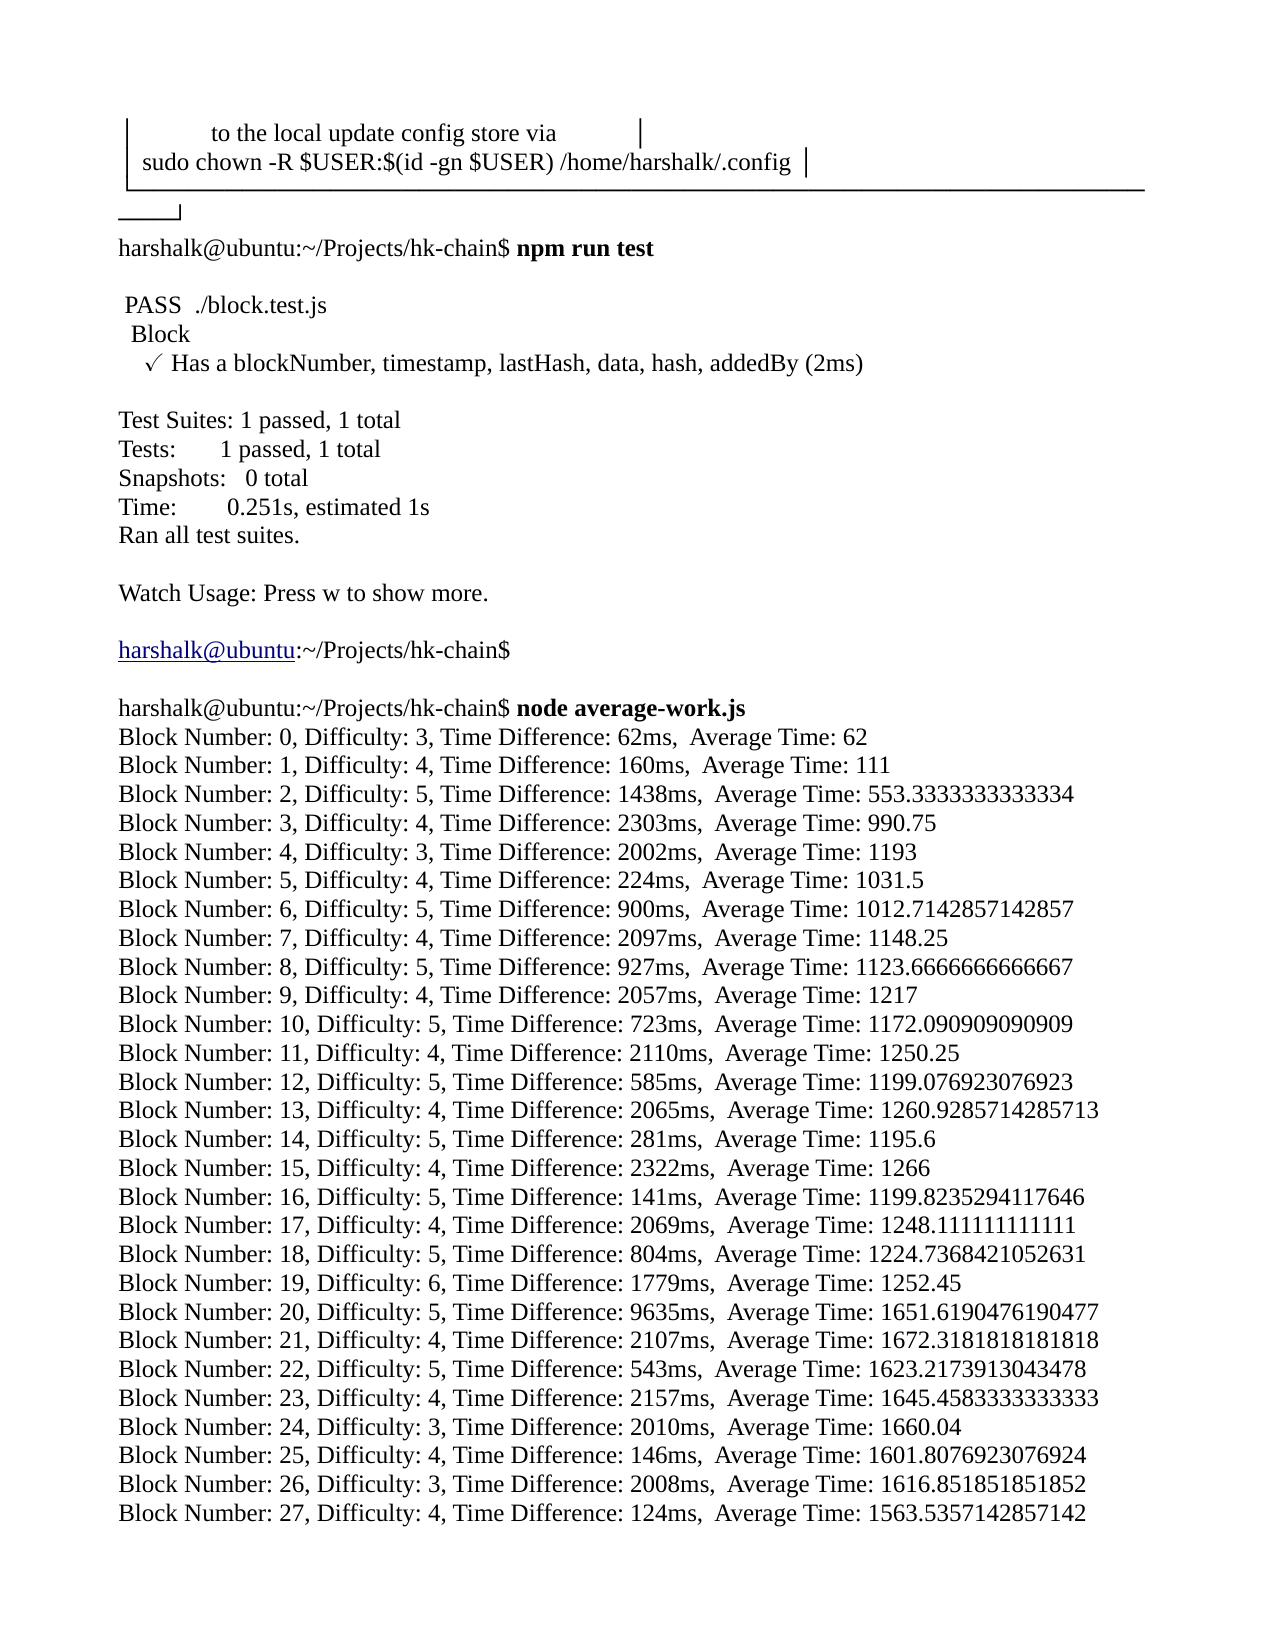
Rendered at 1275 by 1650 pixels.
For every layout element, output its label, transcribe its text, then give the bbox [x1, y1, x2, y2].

text Block Number: 21, Difficulty: 4, Time Difference: 2107ms, Average Time: 1672.3181818181818 [118, 1326, 1157, 1354]
text harshalk@ubuntu:~/Projects/hk-chain$ node average-work.js [118, 693, 1157, 722]
text Snapshots: 0 total [118, 463, 1157, 492]
text Block Number: 9, Difficulty: 4, Time Difference: 2057ms, Average Time: 1217 [118, 981, 1157, 1009]
text harshalk@ubuntu:~/Projects/hk-chain$ npm run test [118, 233, 1157, 262]
text Block Number: 7, Difficulty: 4, Time Difference: 2097ms, Average Time: 1148.25 [118, 923, 1157, 952]
text Ran all test suites. [118, 521, 1157, 549]
text Block Number: 5, Difficulty: 4, Time Difference: 224ms, Average Time: 1031.5 [118, 866, 1157, 894]
text Block Number: 4, Difficulty: 3, Time Difference: 2002ms, Average Time: 1193 [118, 837, 1157, 866]
text ✓ Has a blockNumber, timestamp, lastHash, data, hash, addedBy (2ms) [118, 348, 1157, 377]
text └────────────────────────────────────────────────────────────┘ [118, 176, 1157, 233]
text Block Number: 2, Difficulty: 5, Time Difference: 1438ms, Average Time: 553.3333333333334 [118, 779, 1157, 808]
text Block Number: 16, Difficulty: 5, Time Difference: 141ms, Average Time: 1199.8235294117646 [118, 1182, 1157, 1211]
text Block Number: 10, Difficulty: 5, Time Difference: 723ms, Average Time: 1172.090909090909 [118, 1009, 1157, 1038]
text Block Number: 1, Difficulty: 4, Time Difference: 160ms, Average Time: 111 [118, 751, 1157, 779]
text Watch Usage: Press w to show more. [118, 578, 1157, 607]
text Block [118, 319, 1157, 348]
text Block Number: 26, Difficulty: 3, Time Difference: 2008ms, Average Time: 1616.851851851852 [118, 1469, 1157, 1498]
text Block Number: 11, Difficulty: 4, Time Difference: 2110ms, Average Time: 1250.25 [118, 1038, 1157, 1067]
text Block Number: 15, Difficulty: 4, Time Difference: 2322ms, Average Time: 1266 [118, 1153, 1157, 1182]
text Block Number: 19, Difficulty: 6, Time Difference: 1779ms, Average Time: 1252.45 [118, 1268, 1157, 1297]
text Block Number: 22, Difficulty: 5, Time Difference: 543ms, Average Time: 1623.2173913043478 [118, 1354, 1157, 1383]
text │ sudo chown -R $USER:$(id -gn $USER) /home/harshalk/.config │ [807, 147, 1157, 176]
text Time: 0.251s, estimated 1s [118, 492, 1157, 521]
text Block Number: 8, Difficulty: 5, Time Difference: 927ms, Average Time: 1123.6666666666667 [118, 952, 1157, 981]
text Block Number: 24, Difficulty: 3, Time Difference: 2010ms, Average Time: 1660.04 [118, 1412, 1157, 1441]
text Block Number: 25, Difficulty: 4, Time Difference: 146ms, Average Time: 1601.8076923076924 [118, 1441, 1157, 1469]
text Block Number: 18, Difficulty: 5, Time Difference: 804ms, Average Time: 1224.7368421052631 [118, 1239, 1157, 1268]
text Block Number: 12, Difficulty: 5, Time Difference: 585ms, Average Time: 1199.076923076923 [118, 1067, 1157, 1096]
text Block Number: 0, Difficulty: 3, Time Difference: 62ms, Average Time: 62 [118, 722, 1157, 751]
text PASS ./block.test.js [118, 291, 1157, 319]
text Block Number: 27, Difficulty: 4, Time Difference: 124ms, Average Time: 1563.5357142857142 [118, 1498, 1157, 1527]
text Block Number: 14, Difficulty: 5, Time Difference: 281ms, Average Time: 1195.6 [118, 1124, 1157, 1153]
text │ to the local update config store via │ [128, 118, 639, 147]
text Block Number: 6, Difficulty: 5, Time Difference: 900ms, Average Time: 1012.7142857142857 [118, 894, 1157, 923]
text Block Number: 13, Difficulty: 4, Time Difference: 2065ms, Average Time: 1260.9285714285713 [118, 1096, 1157, 1124]
text Block Number: 17, Difficulty: 4, Time Difference: 2069ms, Average Time: 1248.111111111111 [118, 1211, 1157, 1239]
text Block Number: 20, Difficulty: 5, Time Difference: 9635ms, Average Time: 1651.6190476190477 [118, 1297, 1157, 1326]
text Tests: 1 passed, 1 total [118, 434, 1157, 463]
text Test Suites: 1 passed, 1 total [118, 406, 1157, 434]
text harshalk@ubuntu:~/Projects/hk-chain$ [118, 636, 1157, 664]
text │ sudo chown -R $USER:$(id -gn $USER) /home/harshalk/.config │ [128, 147, 805, 176]
text Block Number: 3, Difficulty: 4, Time Difference: 2303ms, Average Time: 990.75 [118, 808, 1157, 837]
text │ to the local update config store via │ [641, 118, 1157, 147]
text Block Number: 23, Difficulty: 4, Time Difference: 2157ms, Average Time: 1645.4583333333333 [118, 1383, 1157, 1412]
